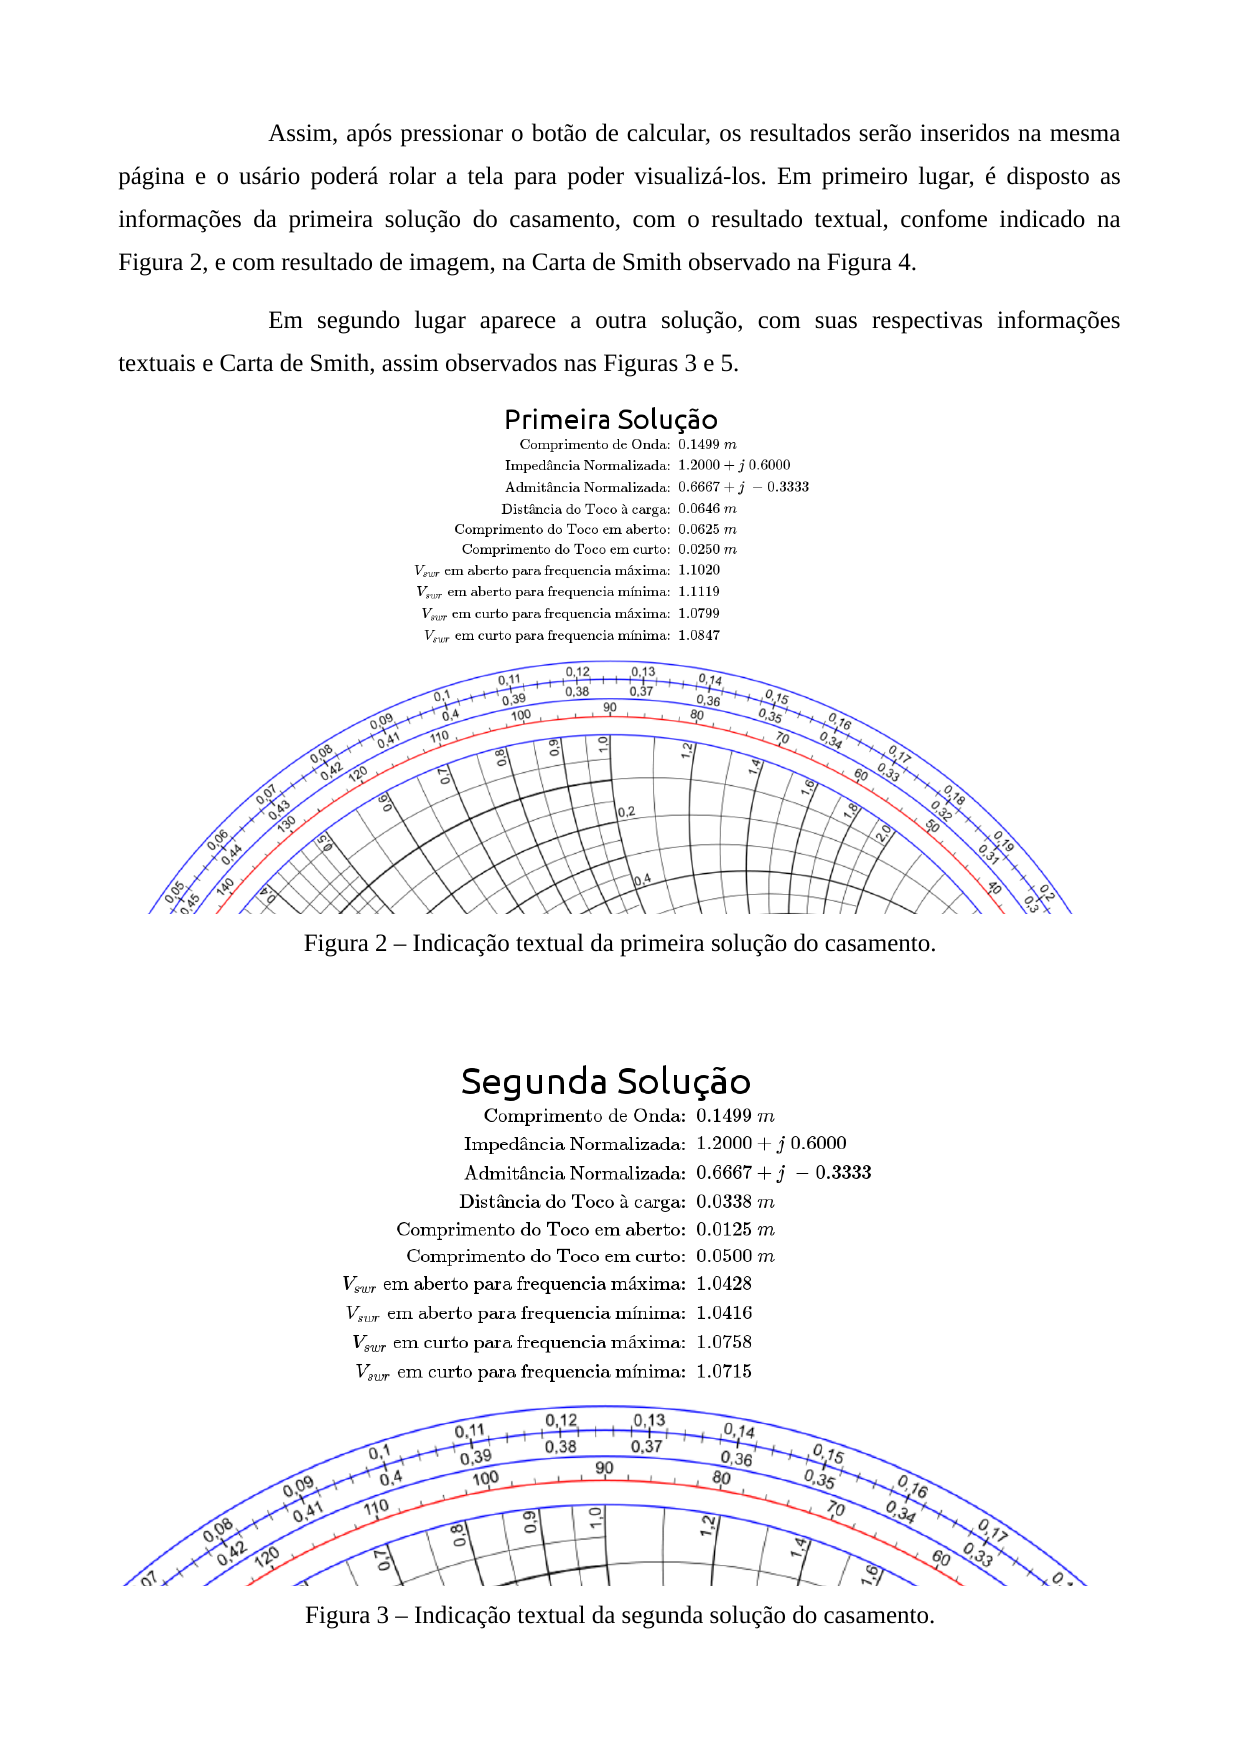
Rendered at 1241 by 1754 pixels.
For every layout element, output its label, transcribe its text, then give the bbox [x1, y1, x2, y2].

subtitle Em segundo lugar aparece a outra solução, com suas respectivas informações textuais e Carta de Smith, assim observados nas Figuras 3 e 5. [118, 305, 1122, 377]
picture [118, 1043, 1123, 1586]
subtitle Figura 3 – Indicação textual da segunda solução do casamento. [118, 1586, 1122, 1628]
picture [118, 406, 1123, 914]
subtitle Assim, após pressionar o botão de calcular, os resultados serão inseridos na mesma página e o usário poderá rolar a tela para poder visualizá-los. Em primeiro lugar, é disposto as informações da primeira solução do casamento, com o resultado textual, confome indicado na Figura 2, e com resultado de imagem, na Carta de Smith observado na Figura 4. [118, 118, 1122, 276]
subtitle Figura 2 – Indicação textual da primeira solução do casamento. [118, 914, 1122, 956]
